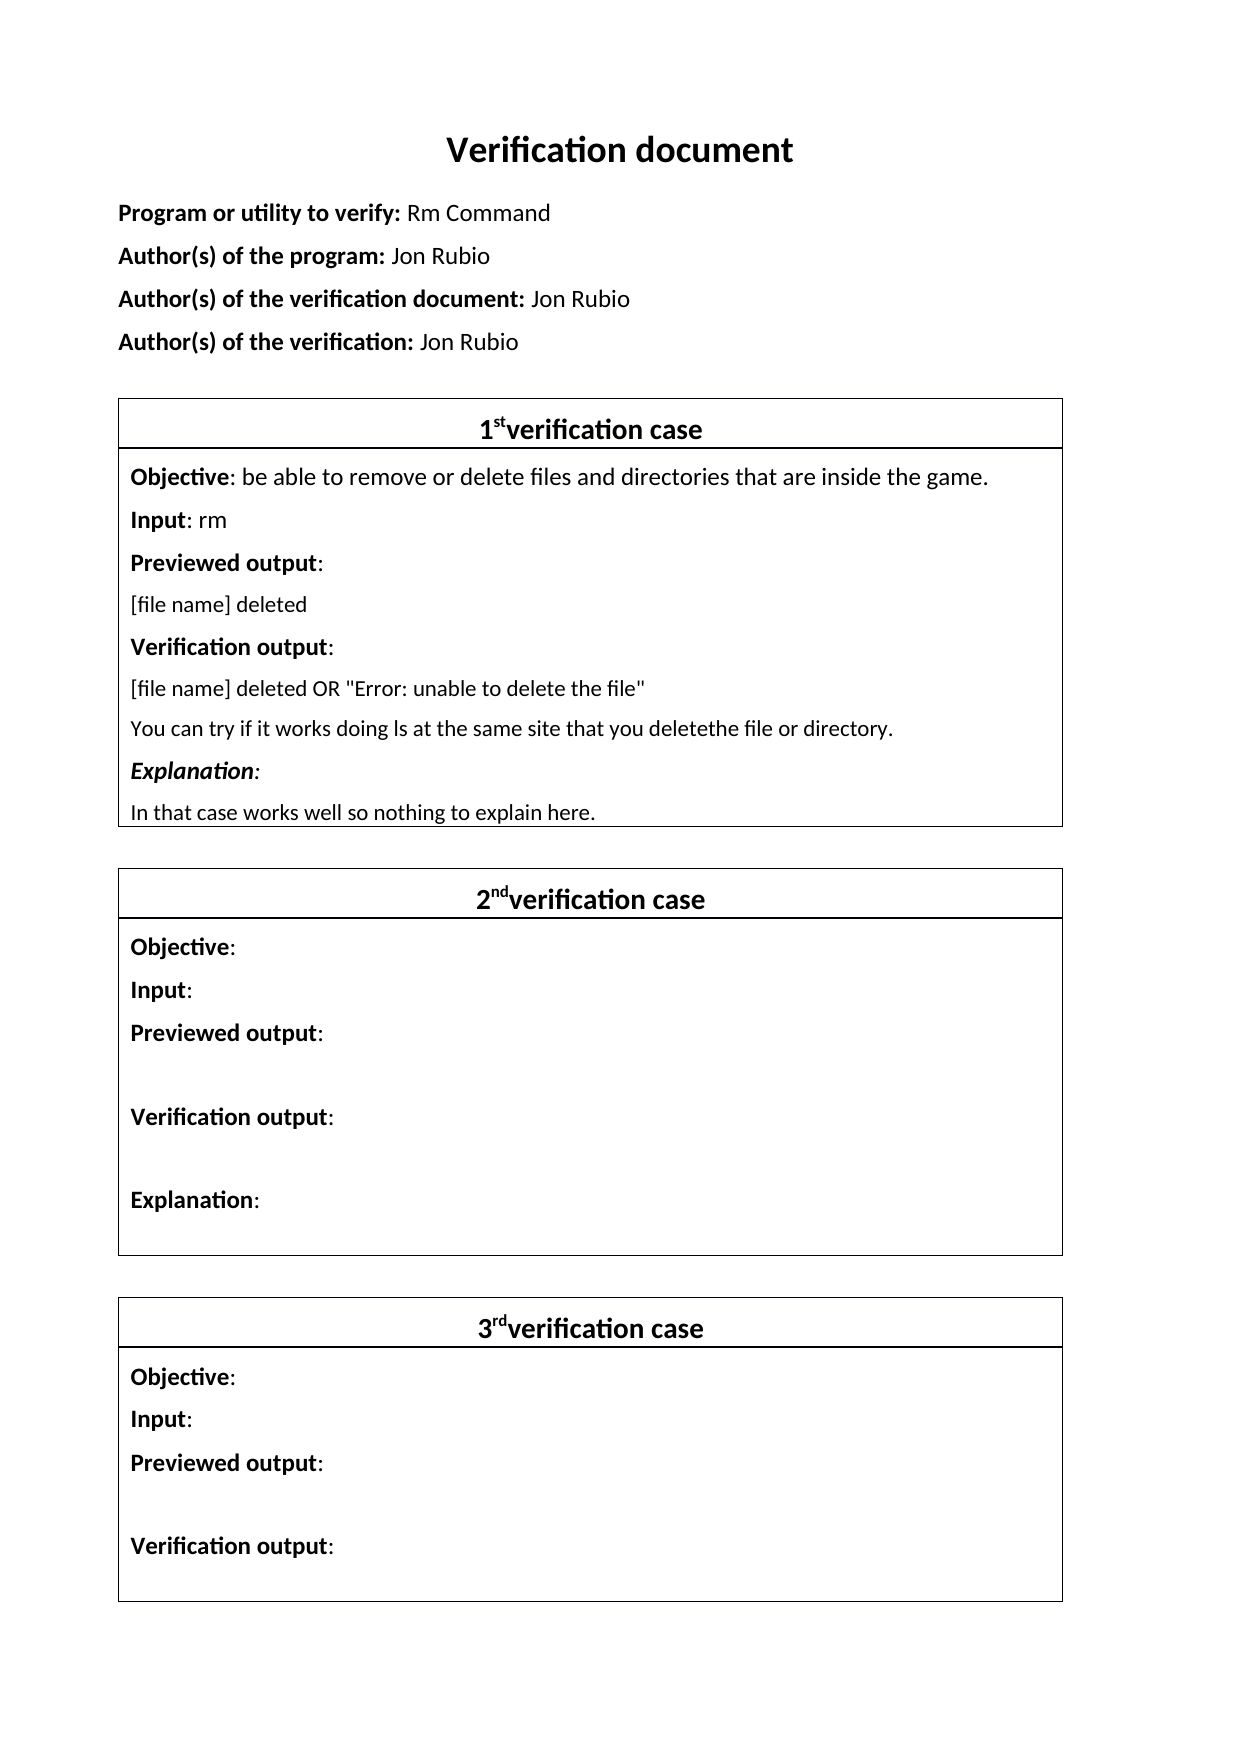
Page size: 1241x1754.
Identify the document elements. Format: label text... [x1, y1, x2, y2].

table_cell Objective: be able to remove or delete files and directories that are inside the game. Input: rm Previewed output: [file name] deleted Verification output: [file name] deleted OR "Error: unable to delete the file" You can try if it works doing ls at the same site that you deletethe file or directory. Explanation: In that case works well so nothing to explain here. [119, 449, 1062, 826]
text Author(s) of the program: Jon Rubio [118, 240, 1122, 271]
table_header 1stverification case [119, 399, 1062, 447]
table_header 3rdverification case [119, 1298, 1062, 1346]
text Program or utility to verify: Rm Command [118, 197, 1122, 228]
text Verification document [118, 126, 1122, 172]
table_header 2ndverification case [119, 869, 1062, 917]
text Author(s) of the verification document: Jon Rubio [118, 283, 1122, 314]
table_cell Objective: Input: Previewed output: Verification output: [119, 1348, 1062, 1601]
table_cell Objective: Input: Previewed output: Verification output: Explanation: [119, 919, 1062, 1255]
text Author(s) of the verification: Jon Rubio [118, 326, 1122, 357]
